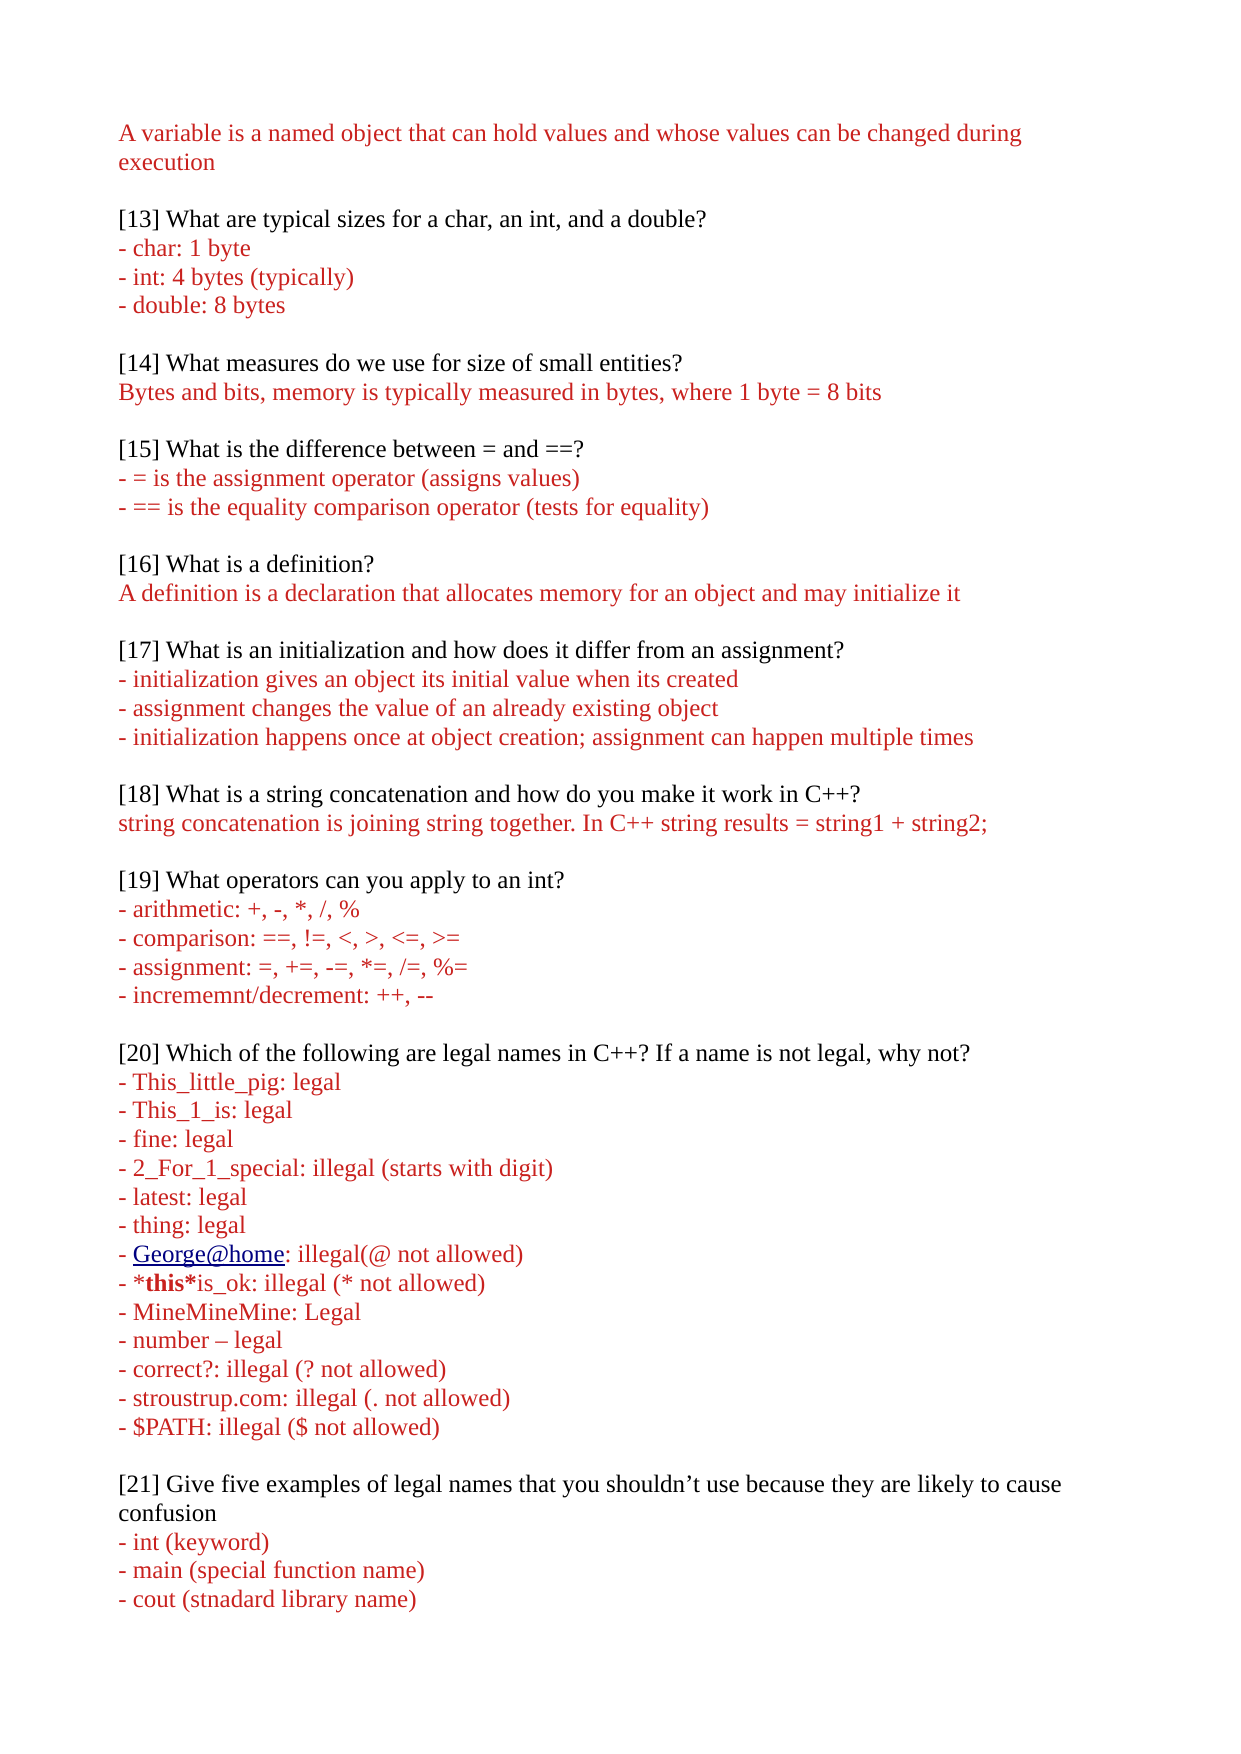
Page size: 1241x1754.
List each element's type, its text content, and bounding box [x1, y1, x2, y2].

text - initialization happens once at object creation; assignment can happen multiple times [118, 722, 1122, 751]
text - == is the equality comparison operator (tests for equality) [118, 492, 1122, 521]
text - comparison: ==, !=, <, >, <=, >= [118, 923, 1122, 952]
text string concatenation is joining string together. In C++ string results = string1 + string2; [118, 808, 1122, 837]
text - This_1_is: legal [118, 1096, 1122, 1124]
text A variable is a named object that can hold values and whose values can be changed during execution [118, 118, 1122, 176]
text [18] What is a string concatenation and how do you make it work in C++? [118, 779, 1122, 808]
text - incrememnt/decrement: ++, -- [118, 981, 1122, 1009]
text - thing: legal [118, 1211, 1122, 1239]
text [14] What measures do we use for size of small entities? [118, 348, 1122, 377]
text [20] Which of the following are legal names in C++? If a name is not legal, why not? [118, 1038, 1122, 1067]
text - cout (stnadard library name) [118, 1584, 1122, 1613]
text - int (keyword) [118, 1527, 1122, 1556]
text [16] What is a definition? [118, 549, 1122, 578]
text [19] What operators can you apply to an int? [118, 866, 1122, 894]
text - assignment changes the value of an already existing object [118, 693, 1122, 722]
text [15] What is the difference between = and ==? [118, 434, 1122, 463]
text - assignment: =, +=, -=, *=, /=, %= [118, 952, 1122, 981]
text - 2_For_1_special: illegal (starts with digit) [118, 1153, 1122, 1182]
text Bytes and bits, memory is typically measured in bytes, where 1 byte = 8 bits [118, 377, 1122, 406]
text - arithmetic: +, -, *, /, % [118, 894, 1122, 923]
text - main (special function name) [118, 1556, 1122, 1584]
text - This_little_pig: legal [118, 1067, 1122, 1096]
text - MineMineMine: Legal [118, 1297, 1122, 1326]
text - fine: legal [118, 1124, 1122, 1153]
text A definition is a declaration that allocates memory for an object and may initialize it [118, 578, 1122, 607]
text - George@home: illegal(@ not allowed) [118, 1239, 1122, 1268]
text - double: 8 bytes [118, 291, 1122, 319]
text - correct?: illegal (? not allowed) [118, 1354, 1122, 1383]
text - char: 1 byte [118, 233, 1122, 262]
text - latest: legal [118, 1182, 1122, 1211]
text - initialization gives an object its initial value when its created [118, 664, 1122, 693]
text [17] What is an initialization and how does it differ from an assignment? [118, 636, 1122, 664]
text - $PATH: illegal ($ not allowed) [118, 1412, 1122, 1441]
text - = is the assignment operator (assigns values) [118, 463, 1122, 492]
text - number – legal [118, 1326, 1122, 1354]
text - int: 4 bytes (typically) [118, 262, 1122, 291]
text - stroustrup.com: illegal (. not allowed) [118, 1383, 1122, 1412]
text [21] Give five examples of legal names that you shouldn’t use because they are likely to cause confusion [118, 1469, 1122, 1527]
text [13] What are typical sizes for a char, an int, and a double? [118, 204, 1122, 233]
text - *this*is_ok: illegal (* not allowed) [118, 1268, 1122, 1297]
